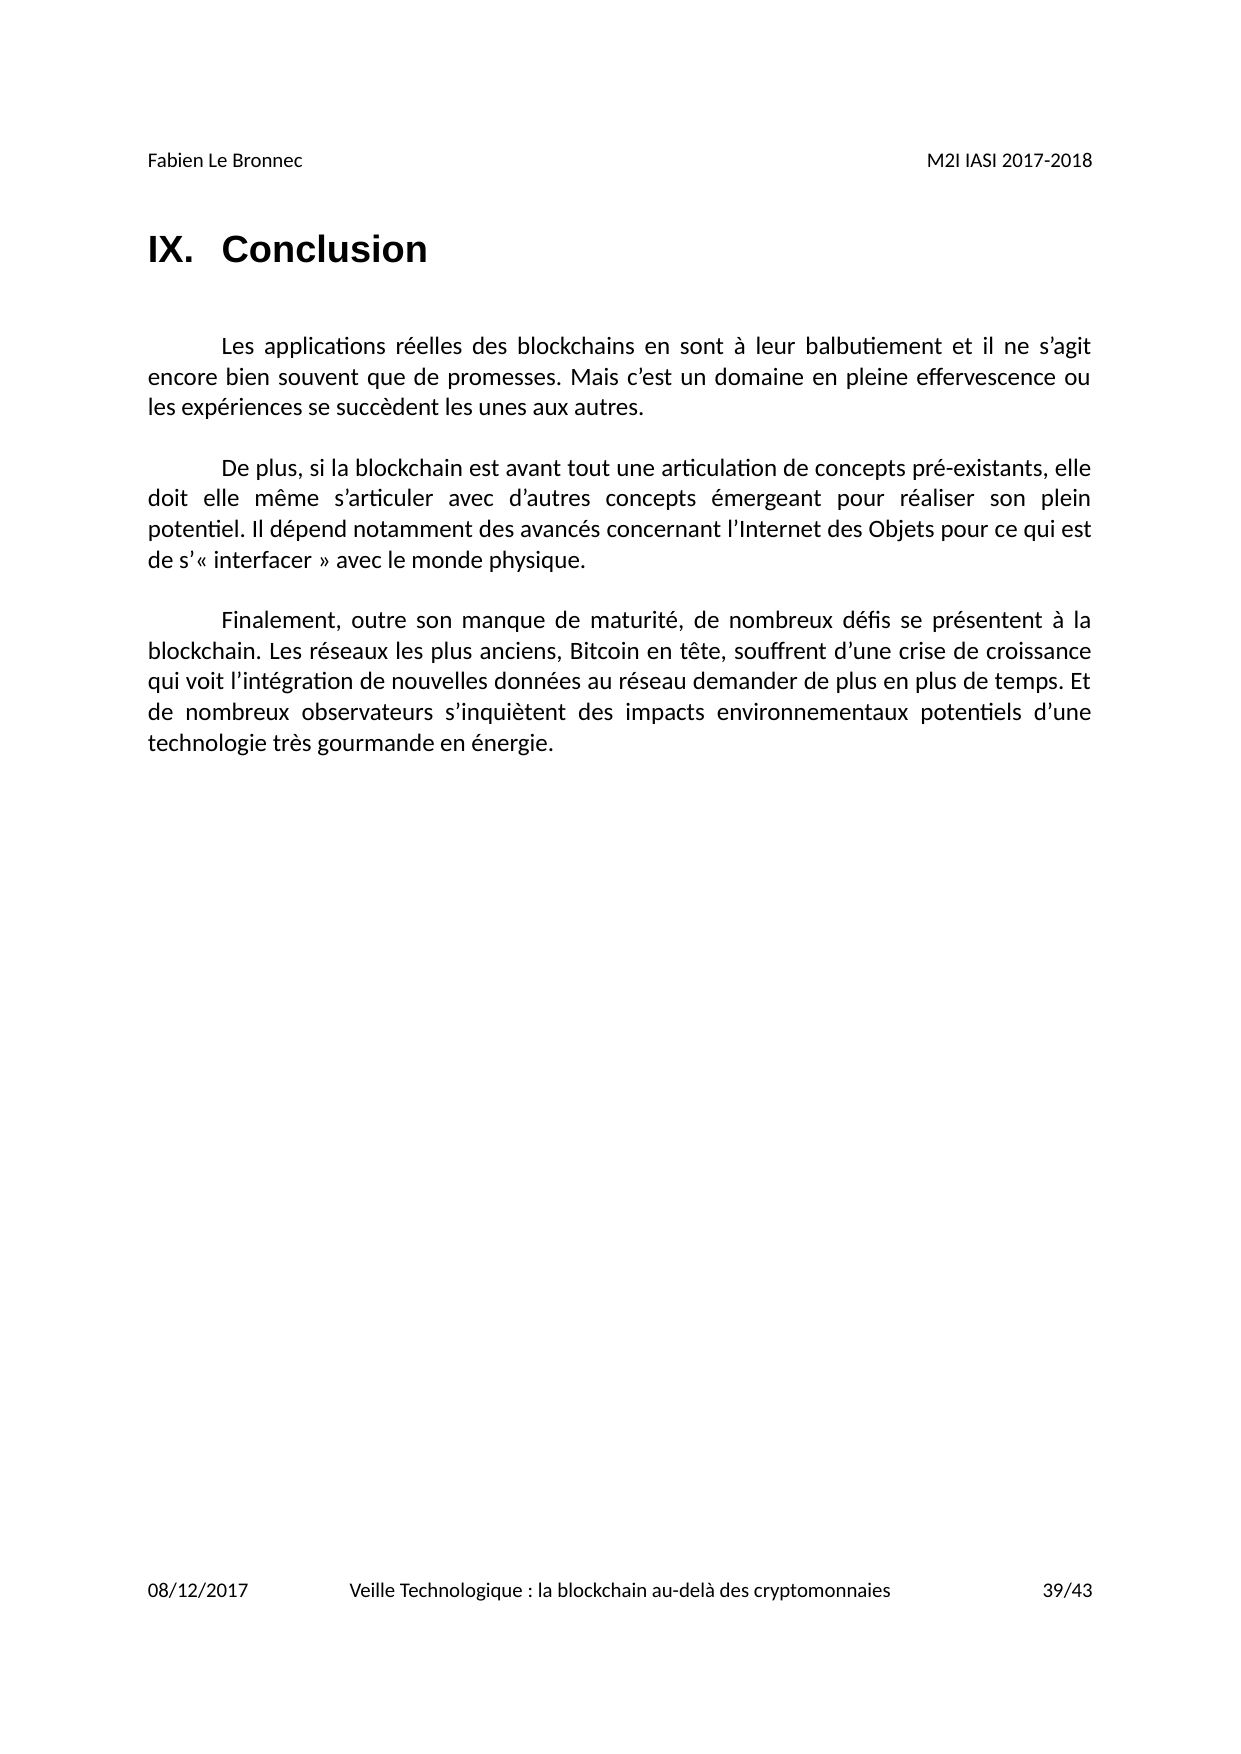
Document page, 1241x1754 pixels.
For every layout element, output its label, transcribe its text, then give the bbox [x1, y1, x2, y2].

text Les applications réelles des blockchains en sont à leur balbutiement et il ne s’agit encore bien souvent que de promesses. Mais c’est un domaine en pleine effervescence ou les expériences se succèdent les unes aux autres. [148, 330, 1093, 422]
subtitle Conclusion [148, 227, 1093, 271]
text De plus, si la blockchain est avant tout une articulation de concepts pré-existants, elle doit elle même s’articuler avec d’autres concepts émergeant pour réaliser son plein potentiel. Il dépend notamment des avancés concernant l’Internet des Objets pour ce qui est de s’« interfacer » avec le monde physique. [148, 452, 1093, 574]
text Finalement, outre son manque de maturité, de nombreux défis se présentent à la blockchain. Les réseaux les plus anciens, Bitcoin en tête, souffrent d’une crise de croissance qui voit l’intégration de nouvelles données au réseau demander de plus en plus de temps. Et de nombreux observateurs s’inquiètent des impacts environnementaux potentiels d’une technologie très gourmande en énergie. [148, 604, 1093, 757]
